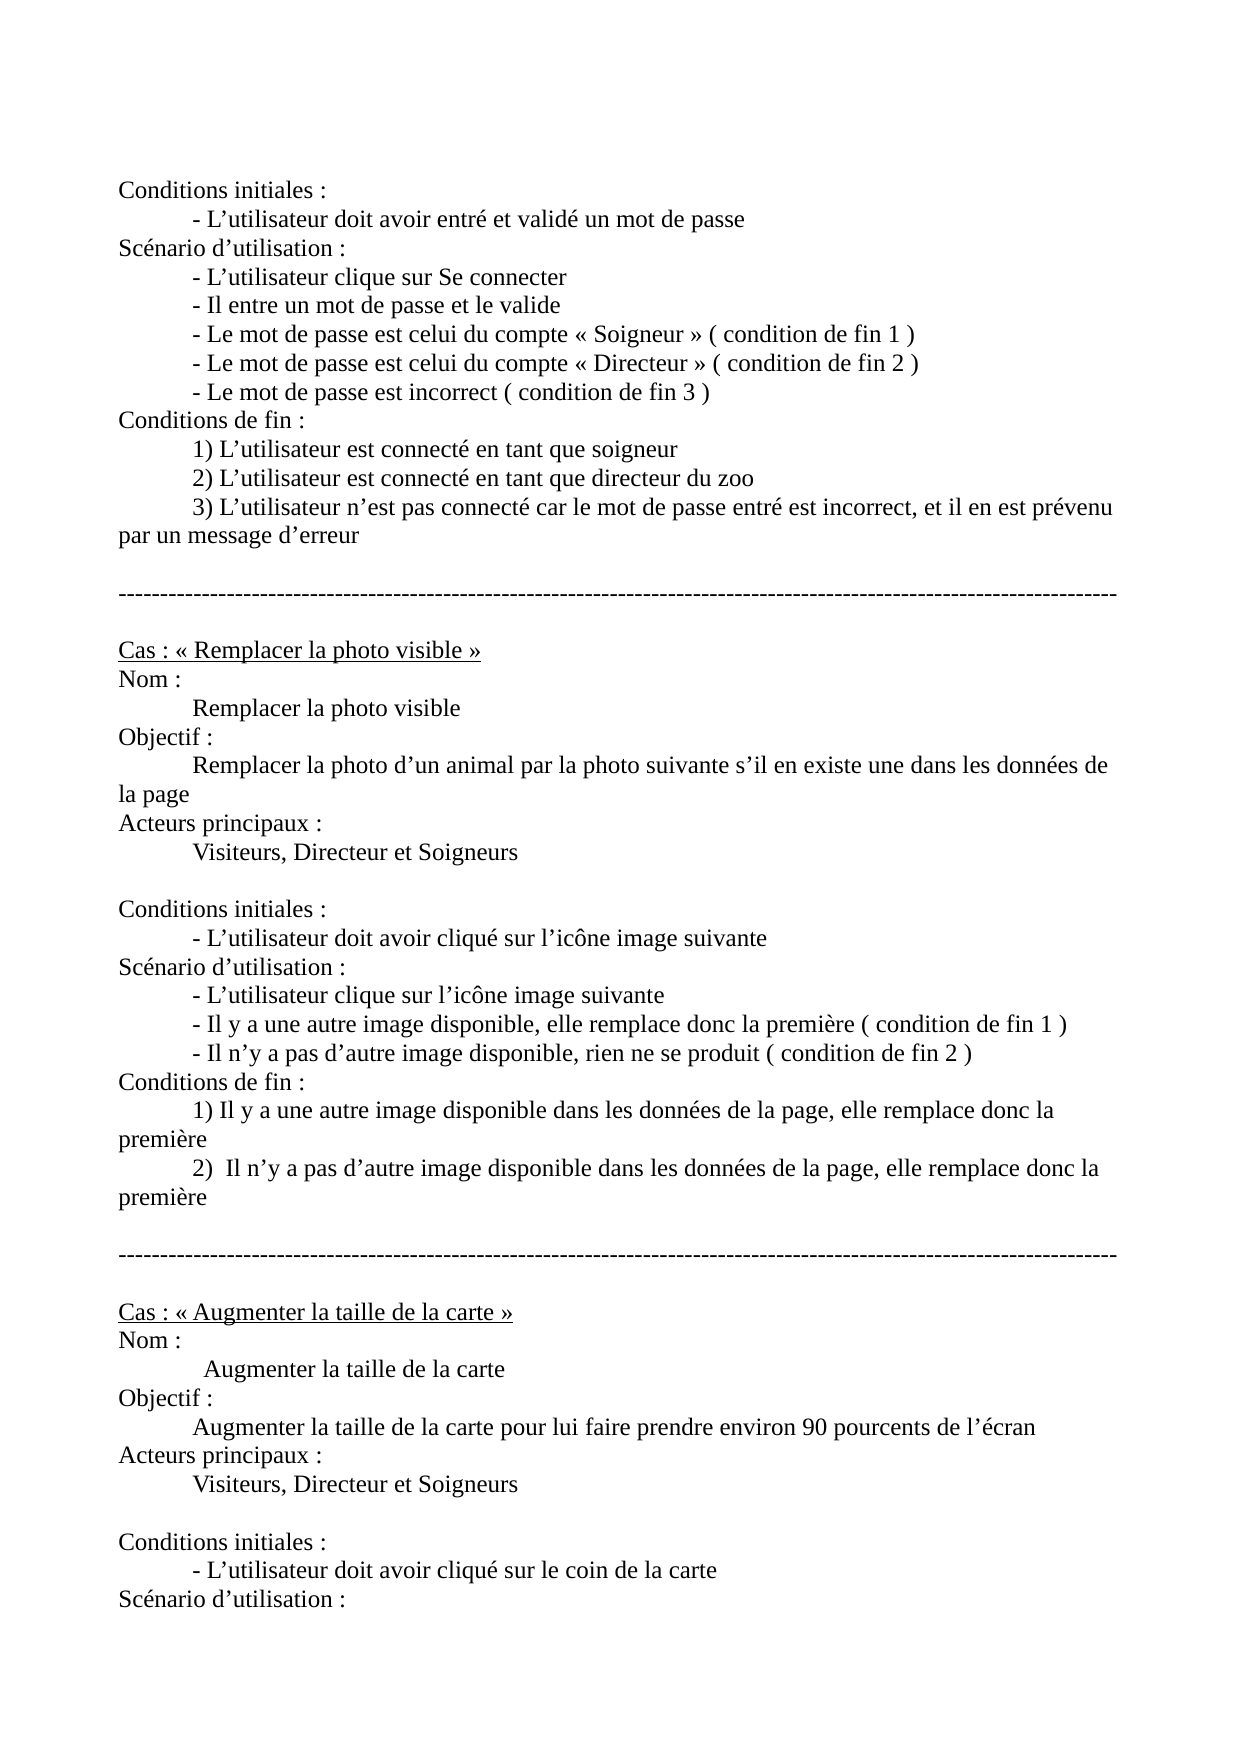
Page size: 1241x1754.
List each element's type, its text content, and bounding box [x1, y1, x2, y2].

text 3) L’utilisateur n’est pas connecté car le mot de passe entré est incorrect, et il en est prévenu par un message d’erreur [118, 492, 1122, 549]
text Objectif : [118, 1383, 1122, 1412]
text - L’utilisateur clique sur l’icône image suivante [118, 981, 1122, 1009]
text - L’utilisateur clique sur Se connecter [118, 262, 1122, 291]
text Augmenter la taille de la carte [118, 1354, 1122, 1383]
text Acteurs principaux : [118, 1441, 1122, 1469]
text Remplacer la photo d’un animal par la photo suivante s’il en existe une dans les données de la page [118, 751, 1122, 808]
text - Il entre un mot de passe et le valide [118, 291, 1122, 319]
text Augmenter la taille de la carte pour lui faire prendre environ 90 pourcents de l’écran [118, 1412, 1122, 1441]
text Cas : « Remplacer la photo visible » [118, 636, 1122, 664]
text - Il n’y a pas d’autre image disponible, rien ne se produit ( condition de fin 2 ) [118, 1038, 1122, 1067]
text 2) L’utilisateur est connecté en tant que directeur du zoo [118, 463, 1122, 492]
text Conditions initiales : [118, 176, 1122, 204]
text - Le mot de passe est celui du compte « Soigneur » ( condition de fin 1 ) [118, 319, 1122, 348]
text Conditions de fin : [118, 1067, 1122, 1096]
text Remplacer la photo visible [118, 693, 1122, 722]
text Scénario d’utilisation : [118, 233, 1122, 262]
text 1) Il y a une autre image disponible dans les données de la page, elle remplace donc la première [118, 1096, 1122, 1153]
text Nom : [118, 1326, 1122, 1354]
text Conditions de fin : [118, 406, 1122, 434]
text Visiteurs, Directeur et Soigneurs [118, 837, 1122, 866]
text 2) Il n’y a pas d’autre image disponible dans les données de la page, elle remplace donc la première [118, 1153, 1122, 1211]
text Nom : [118, 664, 1122, 693]
text ------------------------------------------------------------------------------------------------------------------------ [118, 578, 1122, 607]
text Objectif : [118, 722, 1122, 751]
text - Il y a une autre image disponible, elle remplace donc la première ( condition de fin 1 ) [118, 1009, 1122, 1038]
text - Le mot de passe est celui du compte « Directeur » ( condition de fin 2 ) [118, 348, 1122, 377]
text - Le mot de passe est incorrect ( condition de fin 3 ) [118, 377, 1122, 406]
text Cas : « Augmenter la taille de la carte » [118, 1297, 1122, 1326]
text - L’utilisateur doit avoir entré et validé un mot de passe [118, 204, 1122, 233]
text Scénario d’utilisation : [118, 1584, 1122, 1613]
text ------------------------------------------------------------------------------------------------------------------------ [118, 1239, 1122, 1268]
text 1) L’utilisateur est connecté en tant que soigneur [118, 434, 1122, 463]
text Scénario d’utilisation : [118, 952, 1122, 981]
text - L’utilisateur doit avoir cliqué sur le coin de la carte [118, 1556, 1122, 1584]
text Conditions initiales : [118, 1527, 1122, 1556]
text - L’utilisateur doit avoir cliqué sur l’icône image suivante [118, 923, 1122, 952]
text Visiteurs, Directeur et Soigneurs [118, 1469, 1122, 1498]
text Conditions initiales : [118, 894, 1122, 923]
text Acteurs principaux : [118, 808, 1122, 837]
